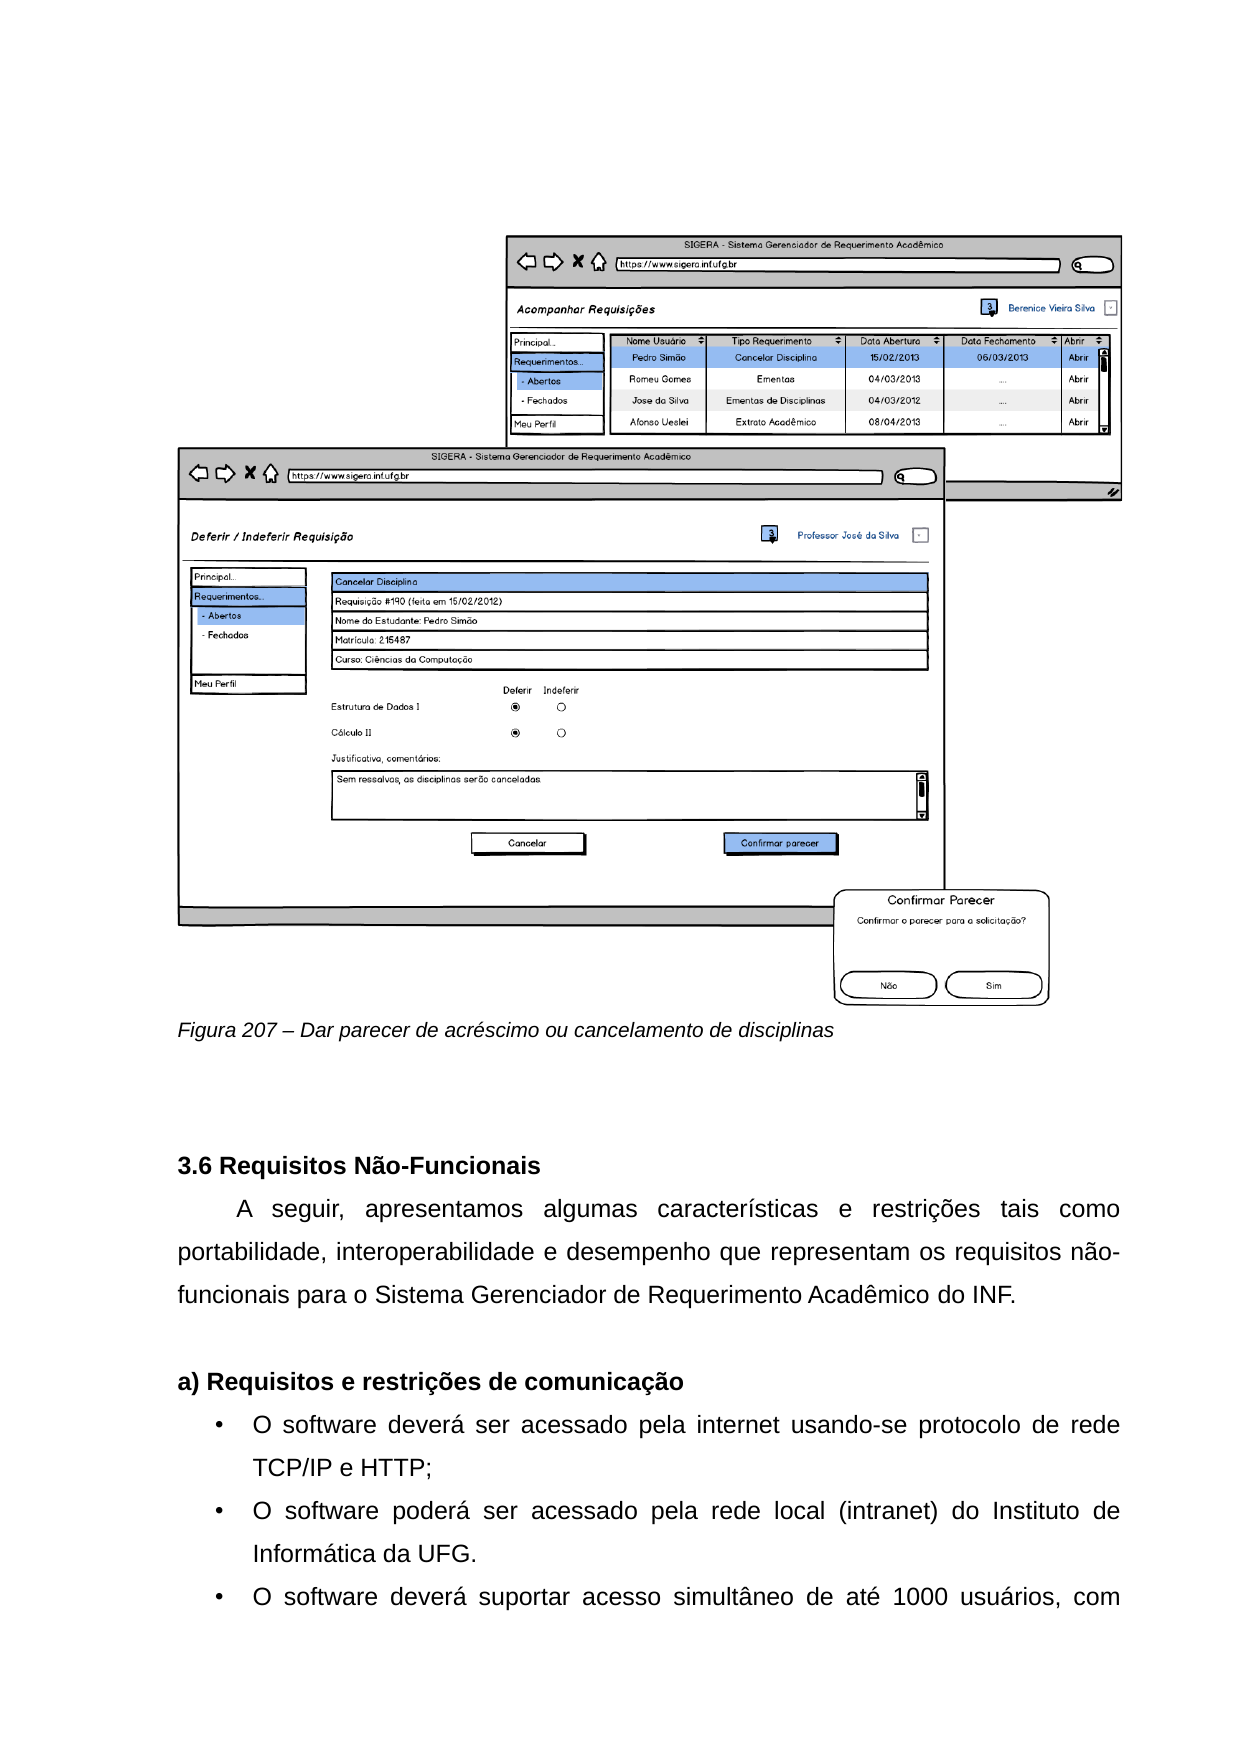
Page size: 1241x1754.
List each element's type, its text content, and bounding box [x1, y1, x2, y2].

list O software poderá ser acessado pela rede local (intranet) do Instituto de Informática da UFG. [215, 1496, 1122, 1568]
picture [177, 235, 1123, 1006]
list O software deverá ser acessado pela internet usando-se protocolo de rede TCP/IP e HTTP; [215, 1409, 1122, 1482]
text a) Requisitos e restrições de comunicação [177, 1366, 1122, 1395]
text Figura 207 – Dar parecer de acréscimo ou cancelamento de disciplinas [177, 1006, 1122, 1042]
list O software deverá suportar acesso simultâneo de até 1000 usuários, com [215, 1582, 1122, 1611]
text A seguir, apresentamos algumas características e restrições tais como portabilidade, interoperabilidade e desempenho que representam os requisitos não-funcionais para o Sistema Gerenciador de Requerimento Acadêmico do INF. [177, 1194, 1122, 1309]
text 3.6 Requisitos Não-Funcionais [177, 1151, 1122, 1179]
